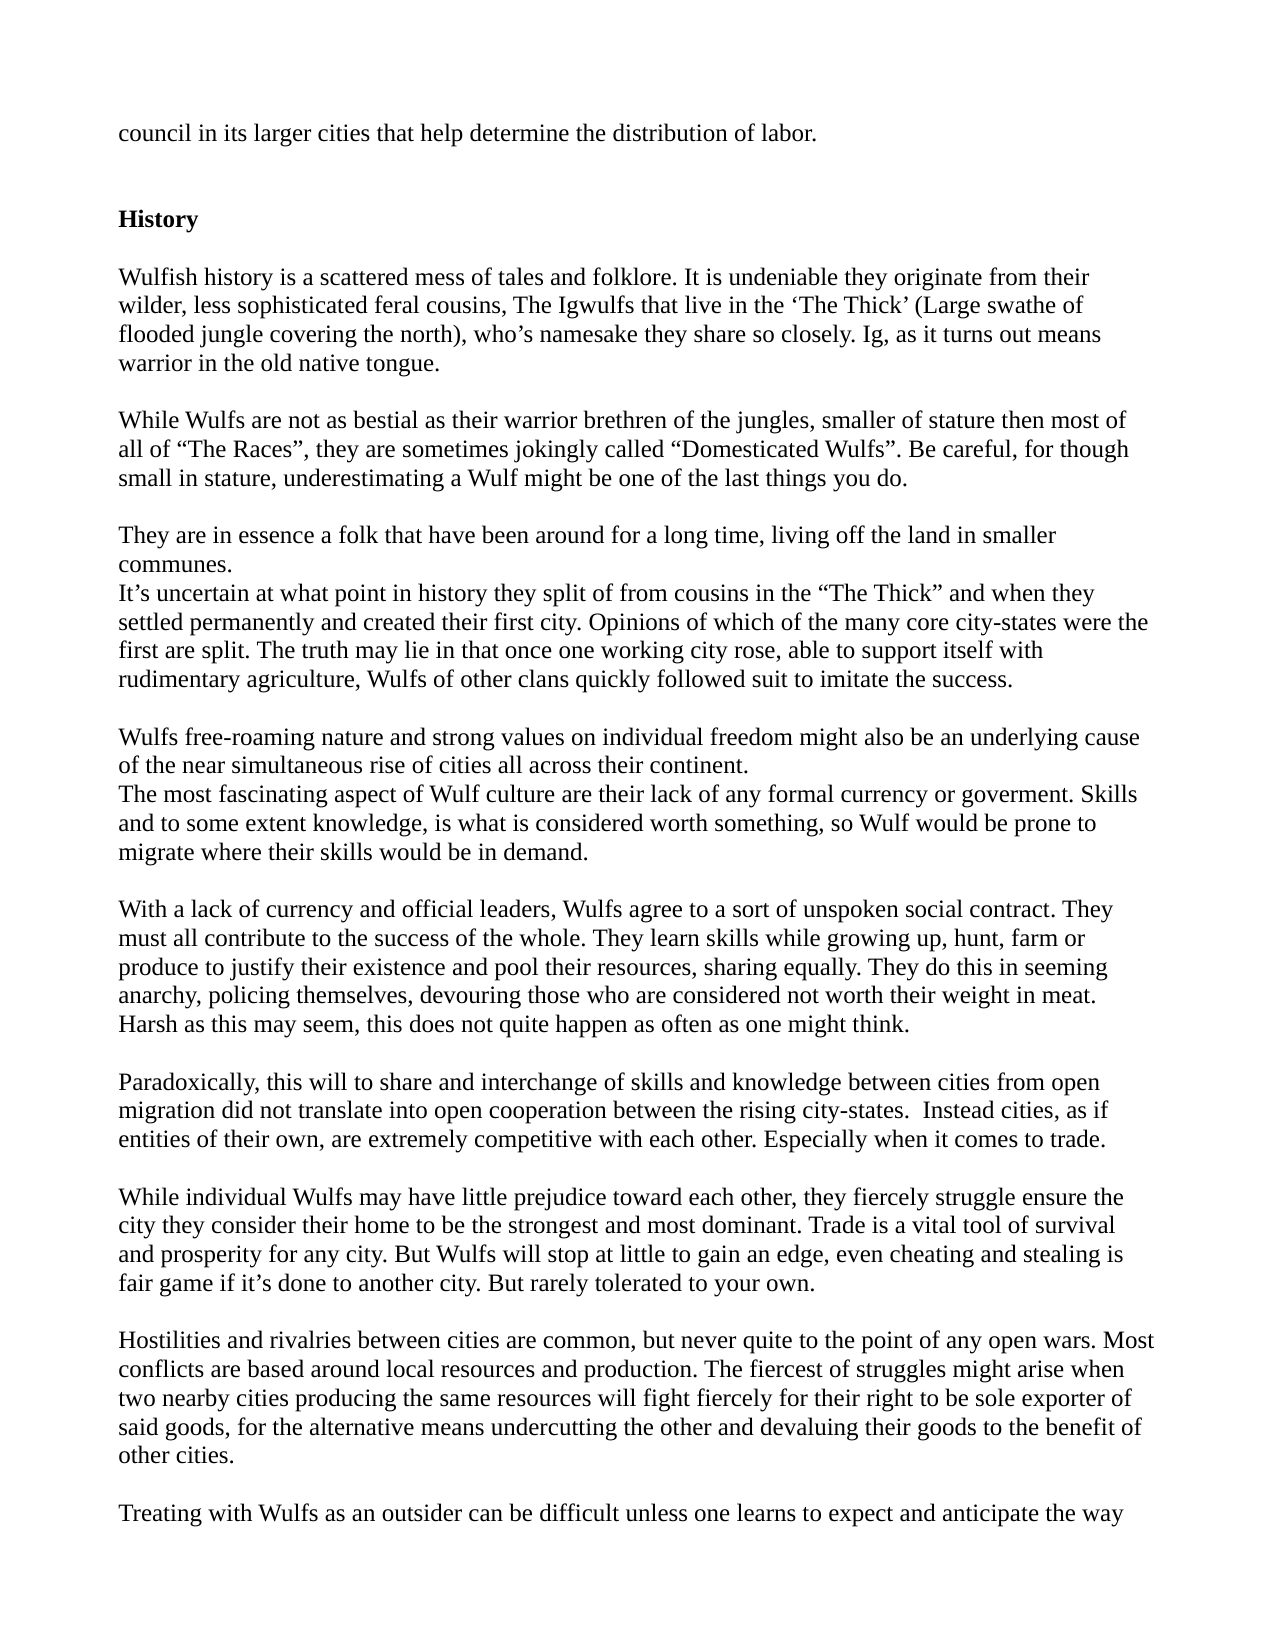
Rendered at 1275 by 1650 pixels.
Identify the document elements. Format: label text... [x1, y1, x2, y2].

text Wulfish history is a scattered mess of tales and folklore. It is undeniable they originate from their wilder, less sophisticated feral cousins, The Igwulfs that live in the ‘The Thick’ (Large swathe of flooded jungle covering the north), who’s namesake they share so closely. Ig, as it turns out means warrior in the old native tongue. [118, 262, 1157, 377]
text With a lack of currency and official leaders, Wulfs agree to a sort of unspoken social contract. They must all contribute to the success of the whole. They learn skills while growing up, hunt, farm or produce to justify their existence and pool their resources, sharing equally. They do this in seeming anarchy, policing themselves, devouring those who are considered not worth their weight in meat. Harsh as this may seem, this does not quite happen as often as one might think. [118, 894, 1157, 1038]
text Hostilities and rivalries between cities are common, but never quite to the point of any open wars. Most conflicts are based around local resources and production. The fiercest of struggles might arise when two nearby cities producing the same resources will fight fiercely for their right to be sole exporter of said goods, for the alternative means undercutting the other and devaluing their goods to the benefit of other cities. [118, 1326, 1157, 1469]
text It’s uncertain at what point in history they split of from cousins in the “The Thick” and when they settled permanently and created their first city. Opinions of which of the many core city-states were the first are split. The truth may lie in that once one working city rose, able to support itself with rudimentary agriculture, Wulfs of other clans quickly followed suit to imitate the success. [118, 578, 1157, 693]
text Wulfs free-roaming nature and strong values on individual freedom might also be an underlying cause of the near simultaneous rise of cities all across their continent. [118, 722, 1157, 779]
text While individual Wulfs may have little prejudice toward each other, they fiercely struggle ensure the city they consider their home to be the strongest and most dominant. Trade is a vital tool of survival and prosperity for any city. But Wulfs will stop at little to gain an edge, even cheating and stealing is fair game if it’s done to another city. But rarely tolerated to your own. [118, 1182, 1157, 1297]
text Treating with Wulfs as an outsider can be difficult unless one learns to expect and anticipate the way [118, 1498, 1157, 1527]
text History [118, 204, 1157, 233]
text They are in essence a folk that have been around for a long time, living off the land in smaller communes. [118, 521, 1157, 578]
text Paradoxically, this will to share and interchange of skills and knowledge between cities from open migration did not translate into open cooperation between the rising city-states. Instead cities, as if entities of their own, are extremely competitive with each other. Especially when it comes to trade. [118, 1067, 1157, 1153]
text While Wulfs are not as bestial as their warrior brethren of the jungles, smaller of stature then most of all of “The Races”, they are sometimes jokingly called “Domesticated Wulfs”. Be careful, for though small in stature, underestimating a Wulf might be one of the last things you do. [118, 406, 1157, 492]
text council in its larger cities that help determine the distribution of labor. [118, 118, 1157, 147]
text The most fascinating aspect of Wulf culture are their lack of any formal currency or goverment. Skills and to some extent knowledge, is what is considered worth something, so Wulf would be prone to migrate where their skills would be in demand. [118, 779, 1157, 866]
